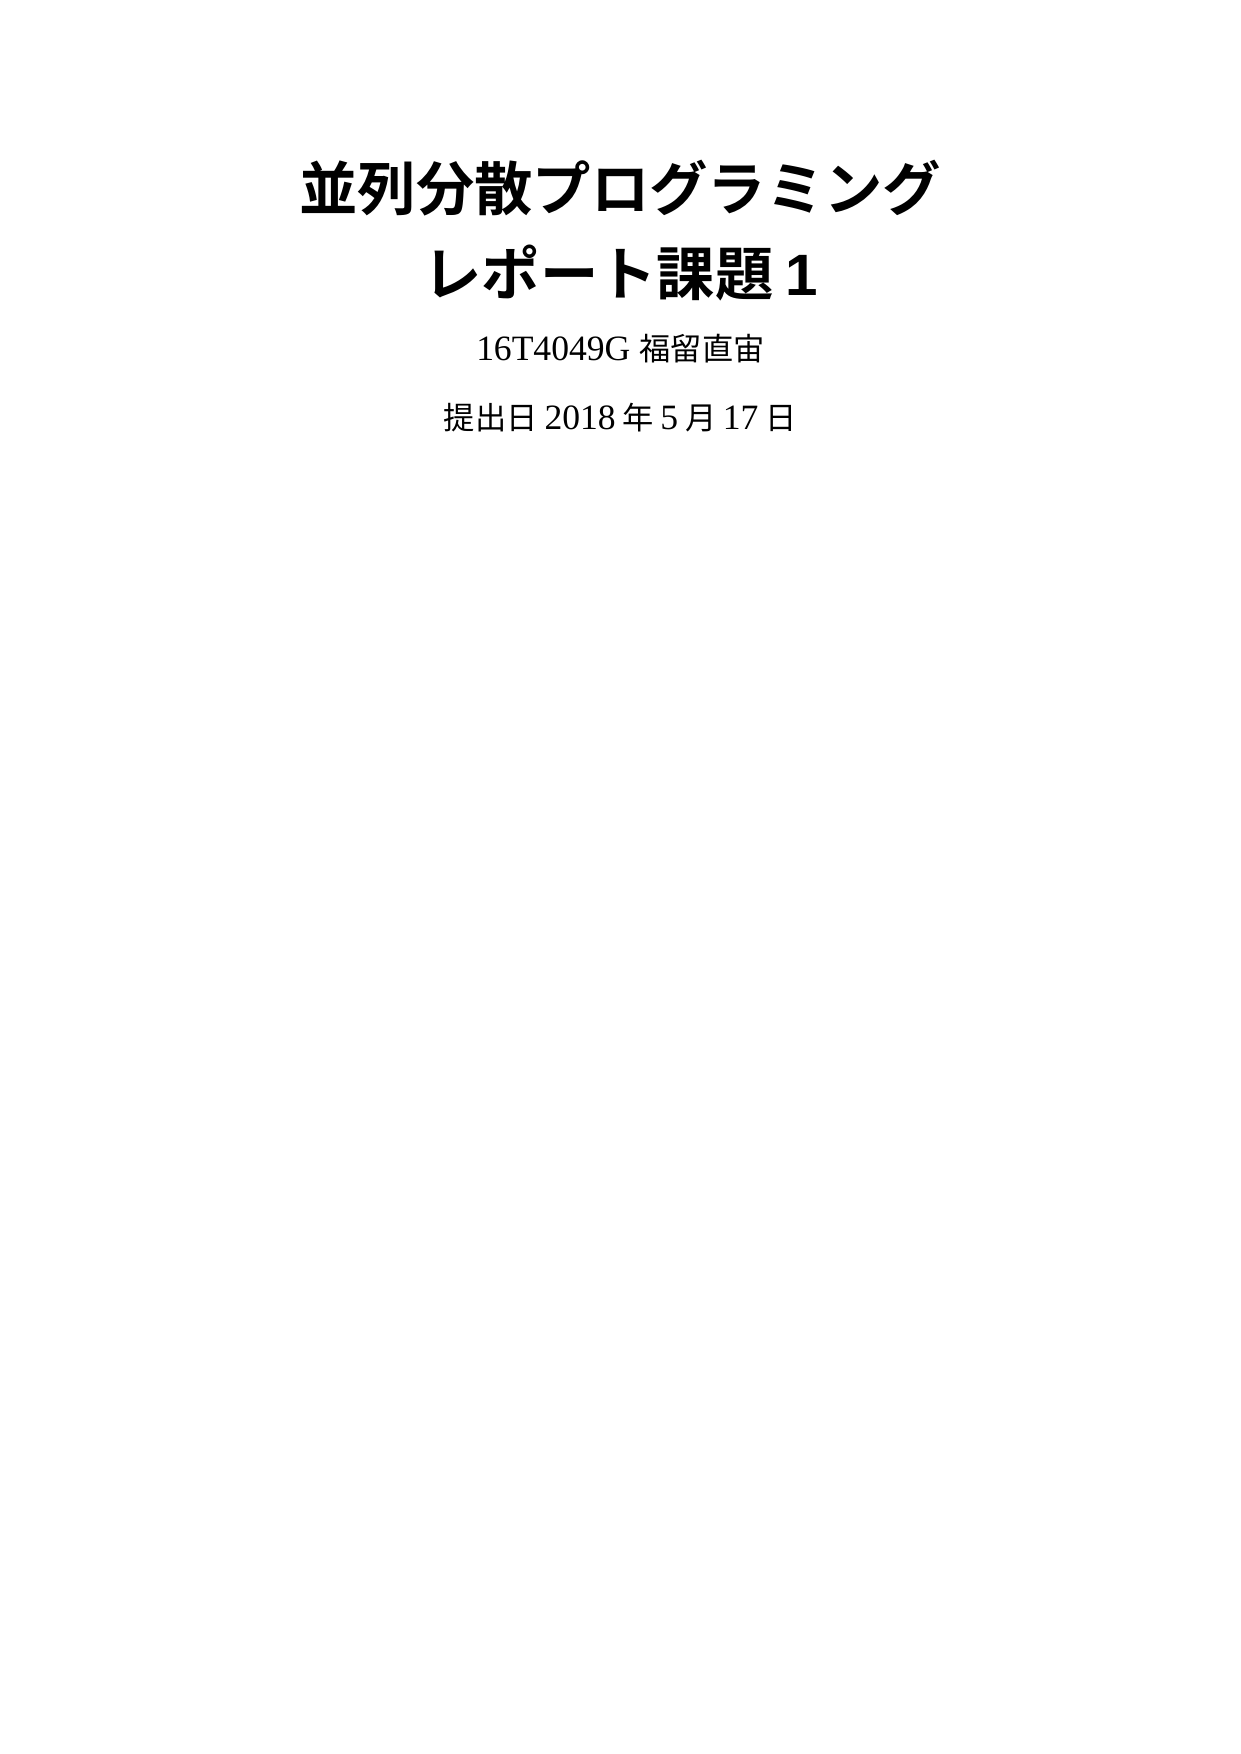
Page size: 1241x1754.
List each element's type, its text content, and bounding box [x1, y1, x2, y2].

text 16T4049G 福留直宙 [118, 324, 1122, 370]
title 並列分散プログラミング レポート課題1 [118, 143, 1122, 312]
text 提出日 2018年5月17日 [118, 393, 1122, 438]
